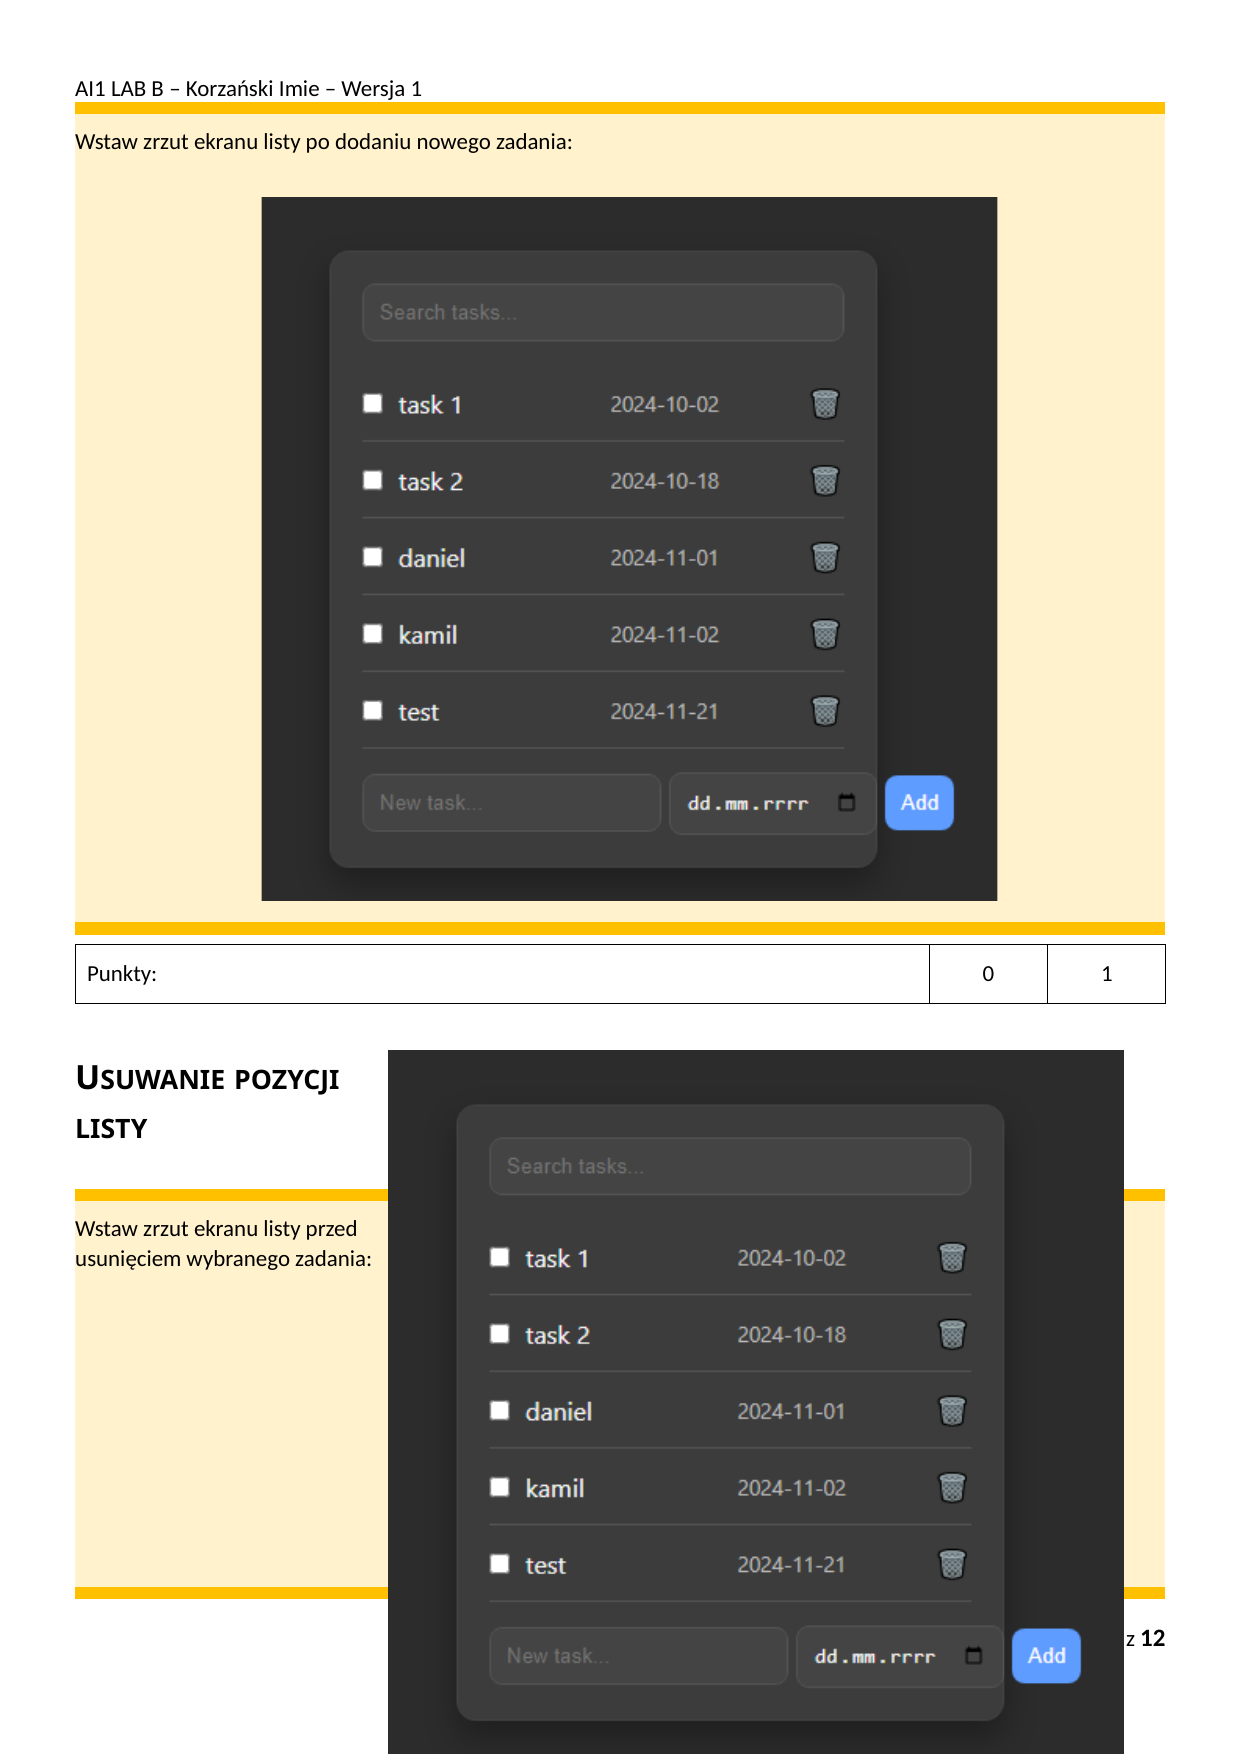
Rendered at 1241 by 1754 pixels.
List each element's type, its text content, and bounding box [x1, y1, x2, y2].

table_header 1 [1048, 945, 1165, 1002]
picture [261, 197, 998, 901]
table_header Punkty: [76, 945, 929, 1002]
picture [388, 1050, 1124, 1754]
text Wstaw zrzut ekranu listy przed usunięciem wybranego zadania: [1124, 1201, 1165, 1249]
text Wstaw zrzut ekranu listy przed usunięciem wybranego zadania: [75, 1201, 388, 1249]
text Wstaw zrzut ekranu listy po dodaniu nowego zadania: [75, 114, 1165, 132]
subtitle [1124, 1053, 1165, 1148]
subtitle Usuwanie pozycji listy [75, 1053, 388, 1148]
table_header 0 [930, 945, 1047, 1002]
